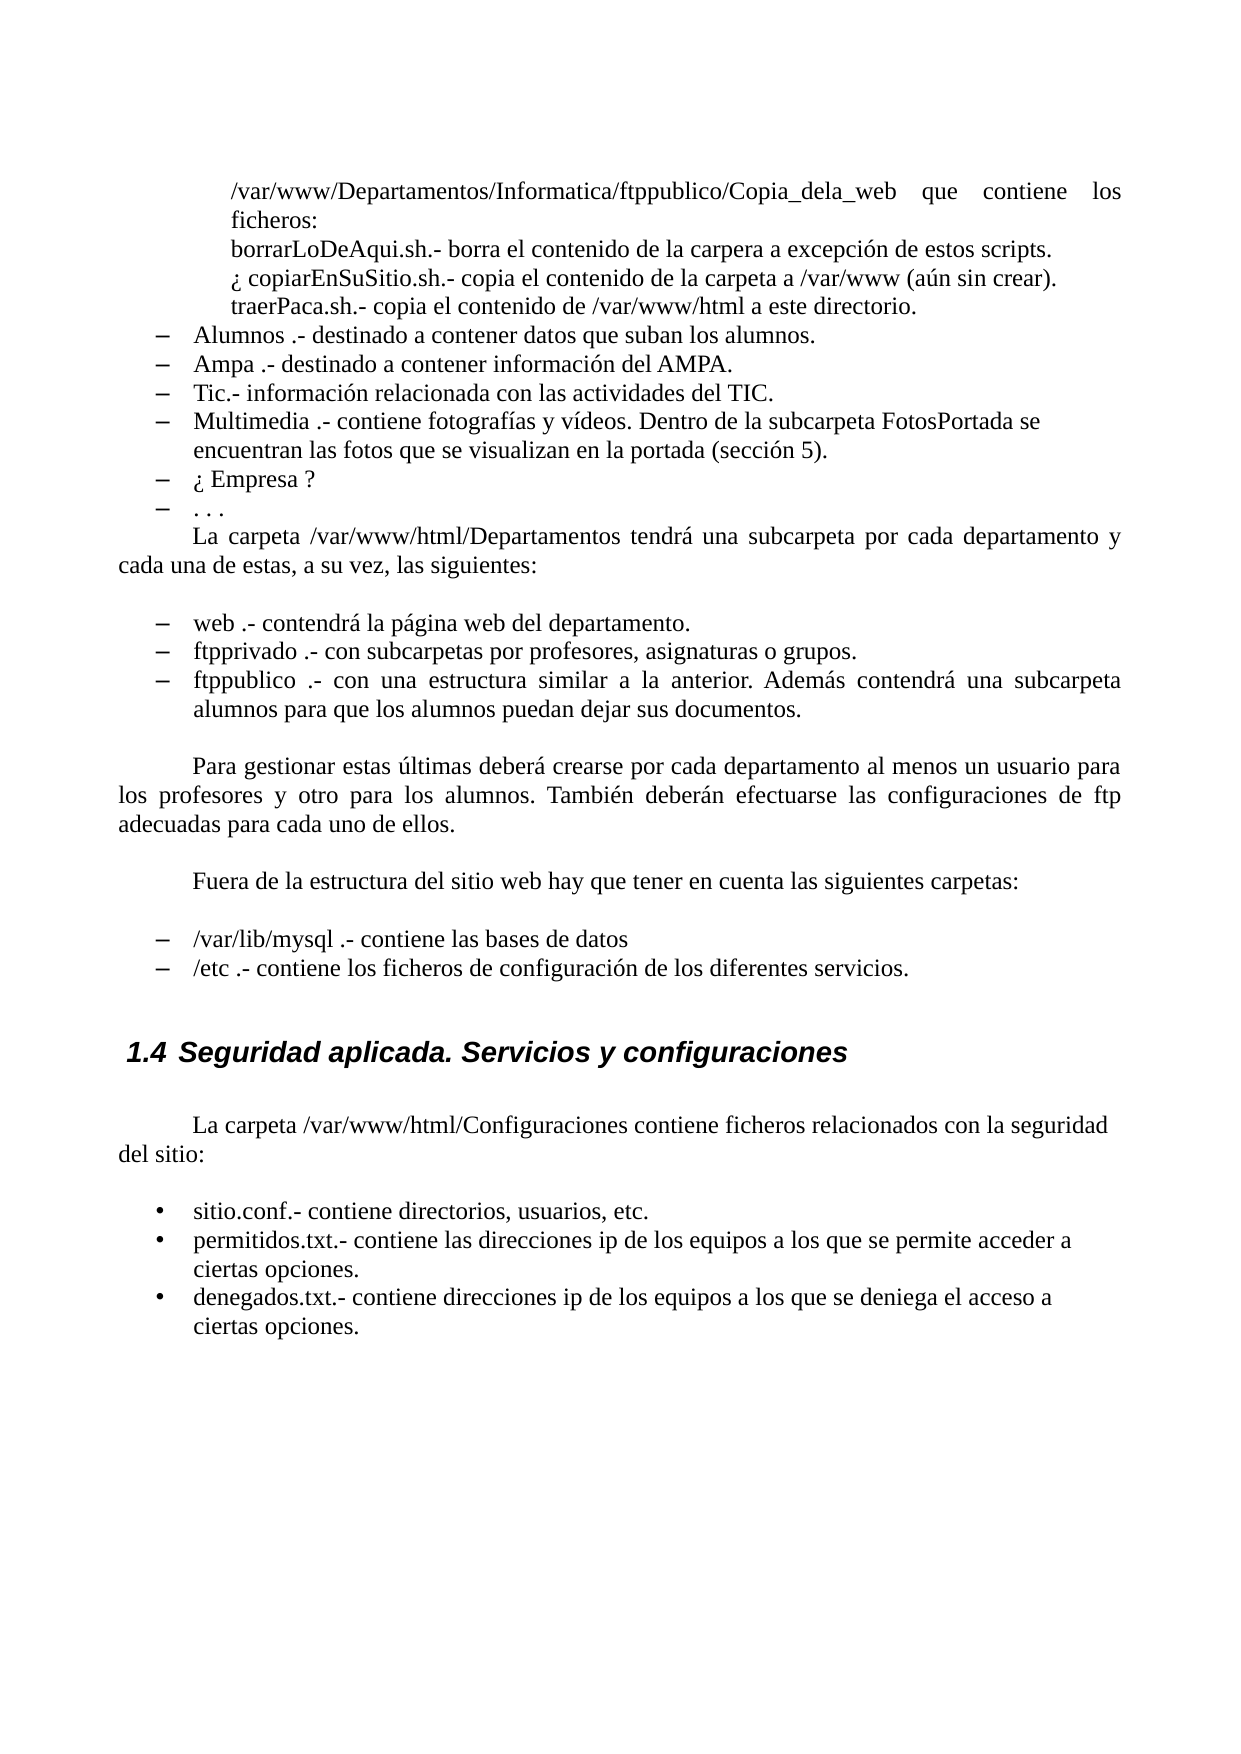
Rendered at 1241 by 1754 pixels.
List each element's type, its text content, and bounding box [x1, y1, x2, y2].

list ftpprivado .- con subcarpetas por profesores, asignaturas o grupos. [156, 636, 1122, 665]
list web .- contendrá la página web del departamento. [156, 608, 1122, 636]
text La carpeta /var/www/html/Departamentos tendrá una subcarpeta por cada departamento y cada una de estas, a su vez, las siguientes: [118, 521, 1122, 579]
list ¿ Empresa ? [156, 464, 1122, 493]
list ¿ copiarEnSuSitio.sh.- copia el contenido de la carpeta a /var/www (aún sin crear). [193, 263, 1122, 291]
list Alumnos .- destinado a contener datos que suban los alumnos. [156, 320, 1122, 349]
list /etc .- contiene los ficheros de configuración de los diferentes servicios. [156, 953, 1122, 981]
list permitidos.txt.- contiene las direcciones ip de los equipos a los que se permite acceder a ciertas opciones. [156, 1225, 1122, 1282]
subtitle Seguridad aplicada. Servicios y configuraciones [118, 1035, 1122, 1069]
list borrarLoDeAqui.sh.- borra el contenido de la carpera a excepción de estos scripts. [193, 234, 1122, 263]
list . . . [156, 493, 1122, 521]
text La carpeta /var/www/html/Configuraciones contiene ficheros relacionados con la seguridad del sitio: [118, 1110, 1122, 1167]
list ftppublico .- con una estructura similar a la anterior. Además contendrá una subcarpeta alumnos para que los alumnos puedan dejar sus documentos. [156, 665, 1122, 723]
list traerPaca.sh.- copia el contenido de /var/www/html a este directorio. [193, 291, 1122, 320]
list /var/lib/mysql .- contiene las bases de datos [156, 924, 1122, 953]
list Ampa .- destinado a contener información del AMPA. [156, 349, 1122, 378]
list sitio.conf.- contiene directorios, usuarios, etc. [156, 1196, 1122, 1225]
text Para gestionar estas últimas deberá crearse por cada departamento al menos un usuario para los profesores y otro para los alumnos. También deberán efectuarse las configuraciones de ftp adecuadas para cada uno de ellos. [118, 751, 1122, 838]
list Tic.- información relacionada con las actividades del TIC. [156, 378, 1122, 406]
list /var/www/Departamentos/Informatica/ftppublico/Copia_dela_web que contiene los ficheros: [193, 176, 1122, 234]
list Multimedia .- contiene fotografías y vídeos. Dentro de la subcarpeta FotosPortada se encuentran las fotos que se visualizan en la portada (sección 5). [156, 406, 1122, 464]
list denegados.txt.- contiene direcciones ip de los equipos a los que se deniega el acceso a ciertas opciones. [156, 1282, 1122, 1340]
text Fuera de la estructura del sitio web hay que tener en cuenta las siguientes carpetas: [118, 866, 1122, 895]
